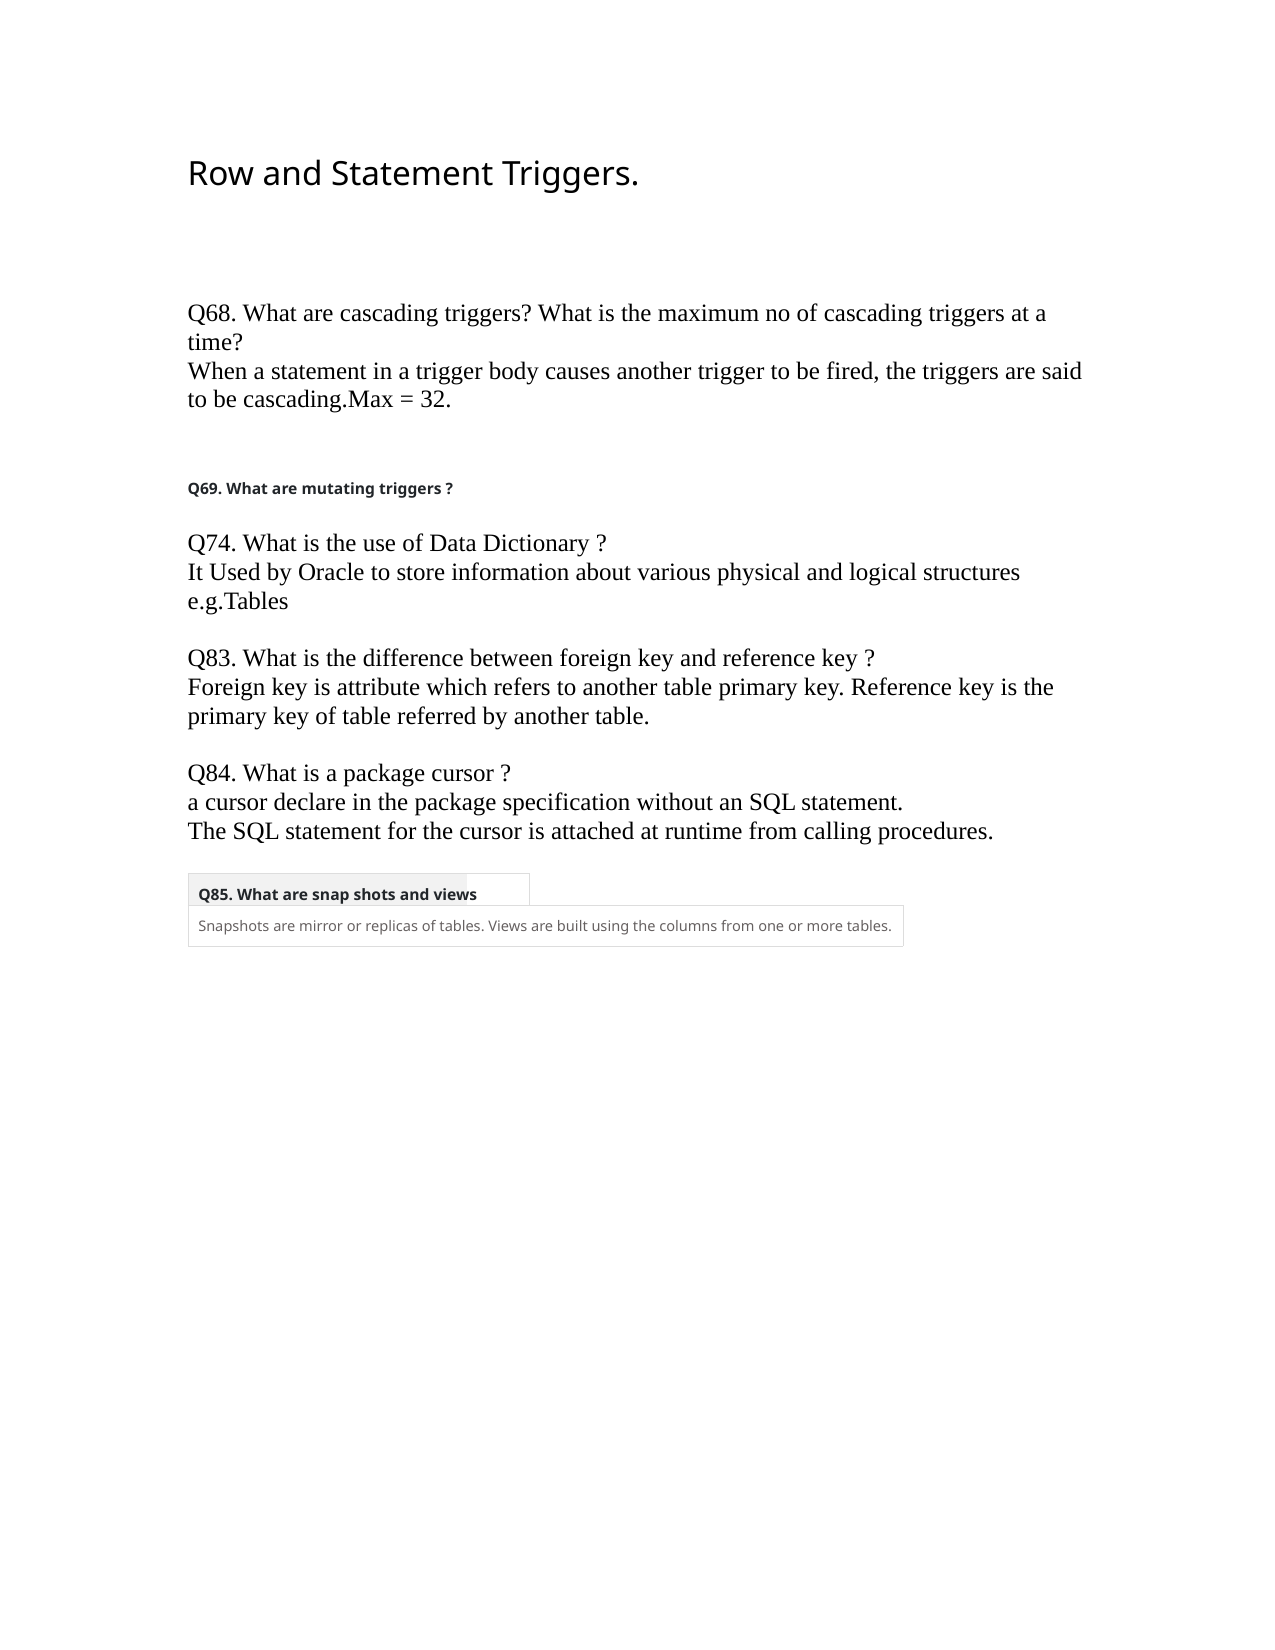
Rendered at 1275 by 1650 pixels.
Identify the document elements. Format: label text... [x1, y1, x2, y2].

text a cursor declare in the package specification without an SQL statement. [187, 787, 1087, 816]
text Snapshots are mirror or replicas of tables. Views are built using the columns from one or more tables. [189, 906, 903, 946]
text Q68. What are cascading triggers? What is the maximum no of cascading triggers at a time? [187, 298, 1087, 356]
text When a statement in a trigger body causes another trigger to be fired, the triggers are said to be cascading.Max = 32. [187, 356, 1087, 413]
text [904, 905, 1087, 946]
text Q85. What are snap shots and views [189, 874, 529, 905]
text It Used by Oracle to store information about various physical and logical structures e.g.Tables [187, 557, 1087, 614]
text [530, 873, 1087, 905]
text Row and Statement Triggers. [187, 150, 1087, 195]
text Q74. What is the use of Data Dictionary ? [187, 528, 1087, 557]
text Q84. What is a package cursor ? [187, 758, 1087, 787]
text Q83. What is the difference between foreign key and reference key ? [187, 643, 1087, 672]
text Q69. What are mutating triggers ? [187, 471, 1087, 499]
text The SQL statement for the cursor is attached at runtime from calling procedures. [187, 816, 1087, 844]
text Foreign key is attribute which refers to another table primary key. Reference key is the primary key of table referred by another table. [187, 672, 1087, 729]
